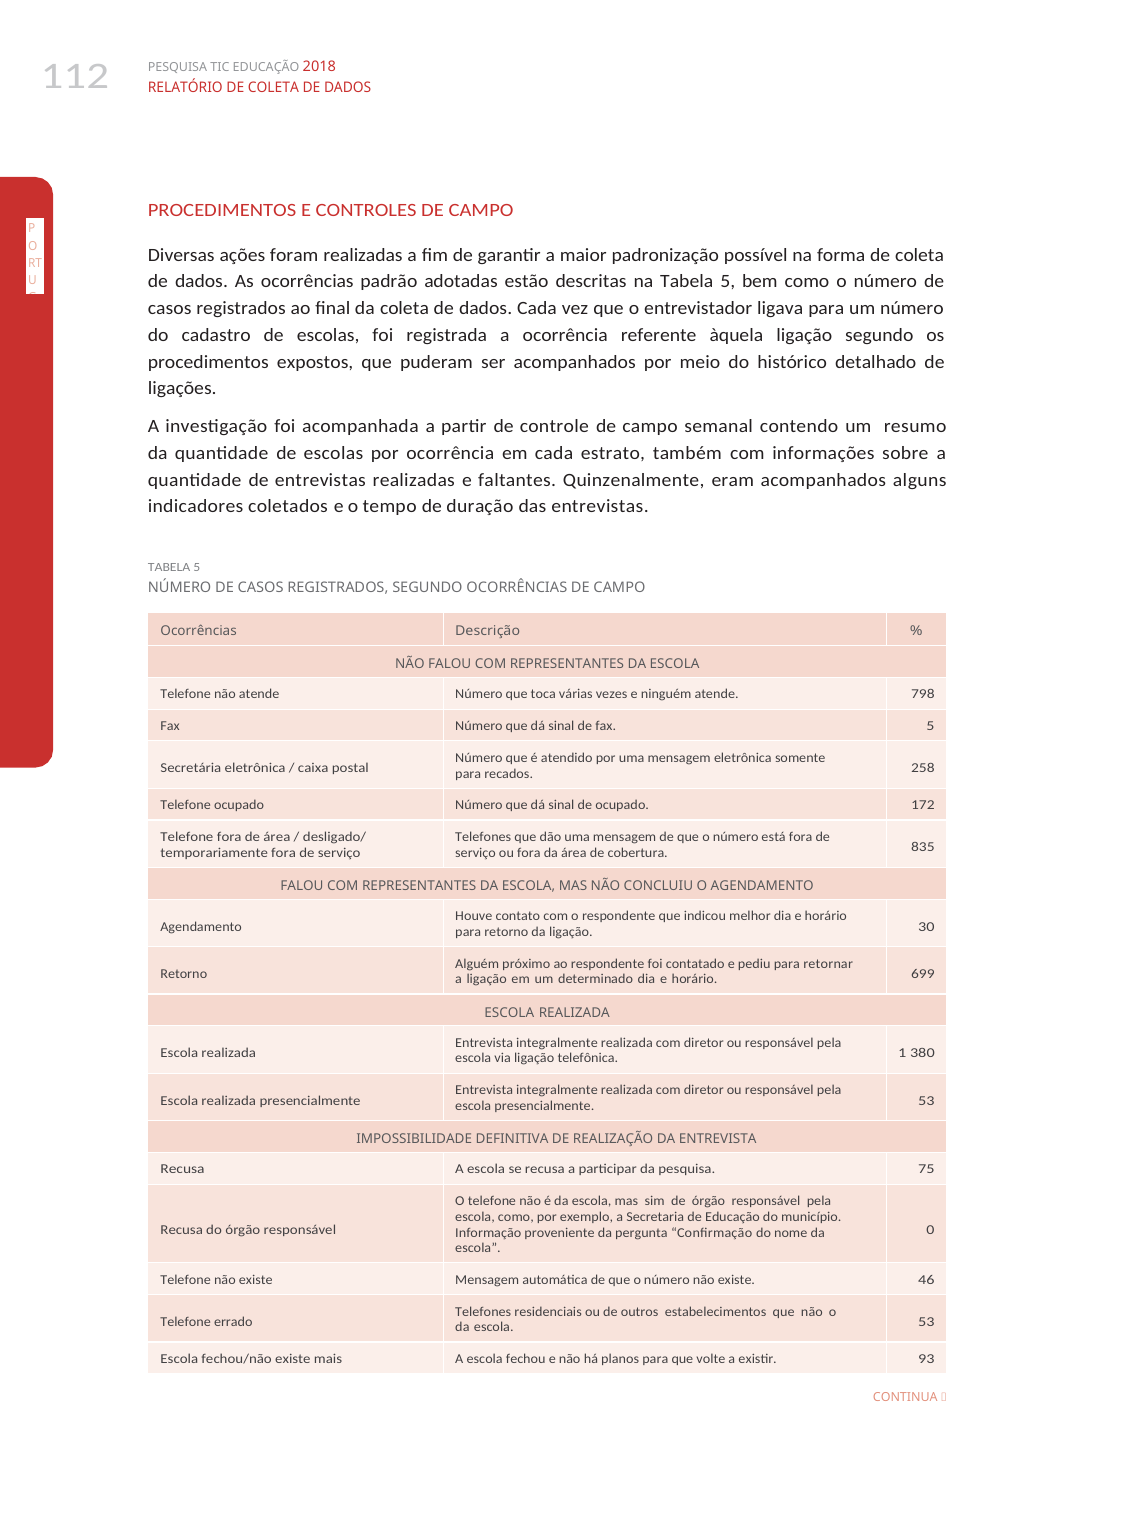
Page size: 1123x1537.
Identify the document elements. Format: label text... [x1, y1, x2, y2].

table_cell 835 [887, 821, 946, 867]
table_cell Telefone errado [148, 1295, 443, 1341]
table_cell 5 [887, 710, 946, 740]
table_cell Telefone fora de área / desligado/ temporariamente fora de serviço [148, 821, 443, 867]
table_header % [887, 613, 946, 645]
table_cell IMPOSSIBILIDADE DEFINITIVA DE REALIZAÇÃO DA ENTREVISTA [148, 1121, 946, 1152]
table_cell Número que toca várias vezes e ninguém atende. [444, 678, 886, 709]
table_cell 798 [887, 678, 946, 709]
table_cell Entrevista integralmente realizada com diretor ou responsável pela escola via ligação telefônica. [444, 1026, 886, 1073]
table_cell Entrevista integralmente realizada com diretor ou responsável pela escola presencialmente. [444, 1074, 886, 1120]
table_header Ocorrências [148, 613, 443, 645]
text Diversas ações foram realizadas a fim de garantir a maior padronização possível na forma de coleta de dados. As ocorrências padrão adotadas estão descritas na Tabela 5, bem como o número de casos registrados ao final da coleta de dados. Cada vez que o entrevistador ligava para um número do cadastro de escolas, foi registrada a ocorrência referente àquela ligação segundo os procedimentos expostos, que puderam ser acompanhados por meio do histórico detalhado de ligações. [148, 243, 947, 399]
table_cell Recusa do órgão responsável [148, 1185, 443, 1262]
text PORTUGUÊS [28, 219, 44, 294]
text PROCEDIMENTOS E CONTROLES DE CAMPO [148, 198, 1123, 221]
table_cell Telefones que dão uma mensagem de que o número está fora de serviço ou fora da área de cobertura. [444, 821, 886, 867]
table_cell Escola realizada [148, 1026, 443, 1073]
table_cell 93 [887, 1343, 946, 1373]
table_cell Retorno [148, 947, 443, 993]
table_cell Telefones residenciais ou de outros estabelecimentos que não o da escola. [444, 1295, 886, 1341]
table_cell Número que dá sinal de fax. [444, 710, 886, 740]
table_cell Número que é atendido por uma mensagem eletrônica somente para recados. [444, 741, 886, 788]
table_cell 0 [887, 1185, 946, 1262]
table_cell Escola fechou/não existe mais [148, 1343, 443, 1373]
table_cell 53 [887, 1295, 946, 1341]
table_cell Secretária eletrônica / caixa postal [148, 741, 443, 788]
table_cell Alguém próximo ao respondente foi contatado e pediu para retornar a ligação em um determinado dia e horário. [444, 947, 886, 993]
table_cell Telefone ocupado [148, 789, 443, 819]
table_cell 172 [887, 789, 946, 819]
table_cell Número que dá sinal de ocupado. [444, 789, 886, 819]
text TABELA 5 [148, 559, 1123, 575]
table_cell Escola realizada presencialmente [148, 1074, 443, 1120]
table_cell O telefone não é da escola, mas sim de órgão responsável pela escola, como, por exemplo, a Secretaria de Educação do município. Informação proveniente da pergunta “Confirmação do nome da escola”. [444, 1185, 886, 1262]
text A investigação foi acompanhada a partir de controle de campo semanal contendo um resumo da quantidade de escolas por ocorrência em cada estrato, também com informações sobre a quantidade de entrevistas realizadas e faltantes. Quinzenalmente, eram acompanhados alguns indicadores coletados e o tempo de duração das entrevistas. [148, 414, 946, 518]
text NÚMERO DE CASOS REGISTRADOS, SEGUNDO OCORRÊNCIAS DE CAMPO [148, 577, 1123, 597]
table_cell 699 [887, 947, 946, 993]
table_cell A escola fechou e não há planos para que volte a existir. [444, 1343, 886, 1373]
table_cell ESCOLA REALIZADA [148, 995, 946, 1025]
table_cell Houve contato com o respondente que indicou melhor dia e horário para retorno da ligação. [444, 900, 886, 946]
table_cell 1 380 [887, 1026, 946, 1073]
table_cell 30 [887, 900, 946, 946]
table_cell 75 [887, 1153, 946, 1184]
table_cell Mensagem automática de que o número não existe. [444, 1263, 886, 1294]
table_cell 46 [887, 1263, 946, 1294]
text CONTINUA  [29, 1388, 946, 1405]
table_cell A escola se recusa a participar da pesquisa. [444, 1153, 886, 1184]
table_cell Recusa [148, 1153, 443, 1184]
table_cell NÃO FALOU COM REPRESENTANTES DA ESCOLA [148, 646, 946, 677]
table_cell 258 [887, 741, 946, 788]
table_cell Agendamento [148, 900, 443, 946]
table_cell Telefone não atende [148, 678, 443, 709]
table_cell Fax [148, 710, 443, 740]
table_header Descrição [444, 613, 886, 645]
table_cell Telefone não existe [148, 1263, 443, 1294]
table_cell 53 [887, 1074, 946, 1120]
table_cell FALOU COM REPRESENTANTES DA ESCOLA, MAS NÃO CONCLUIU O AGENDAMENTO [148, 868, 946, 899]
